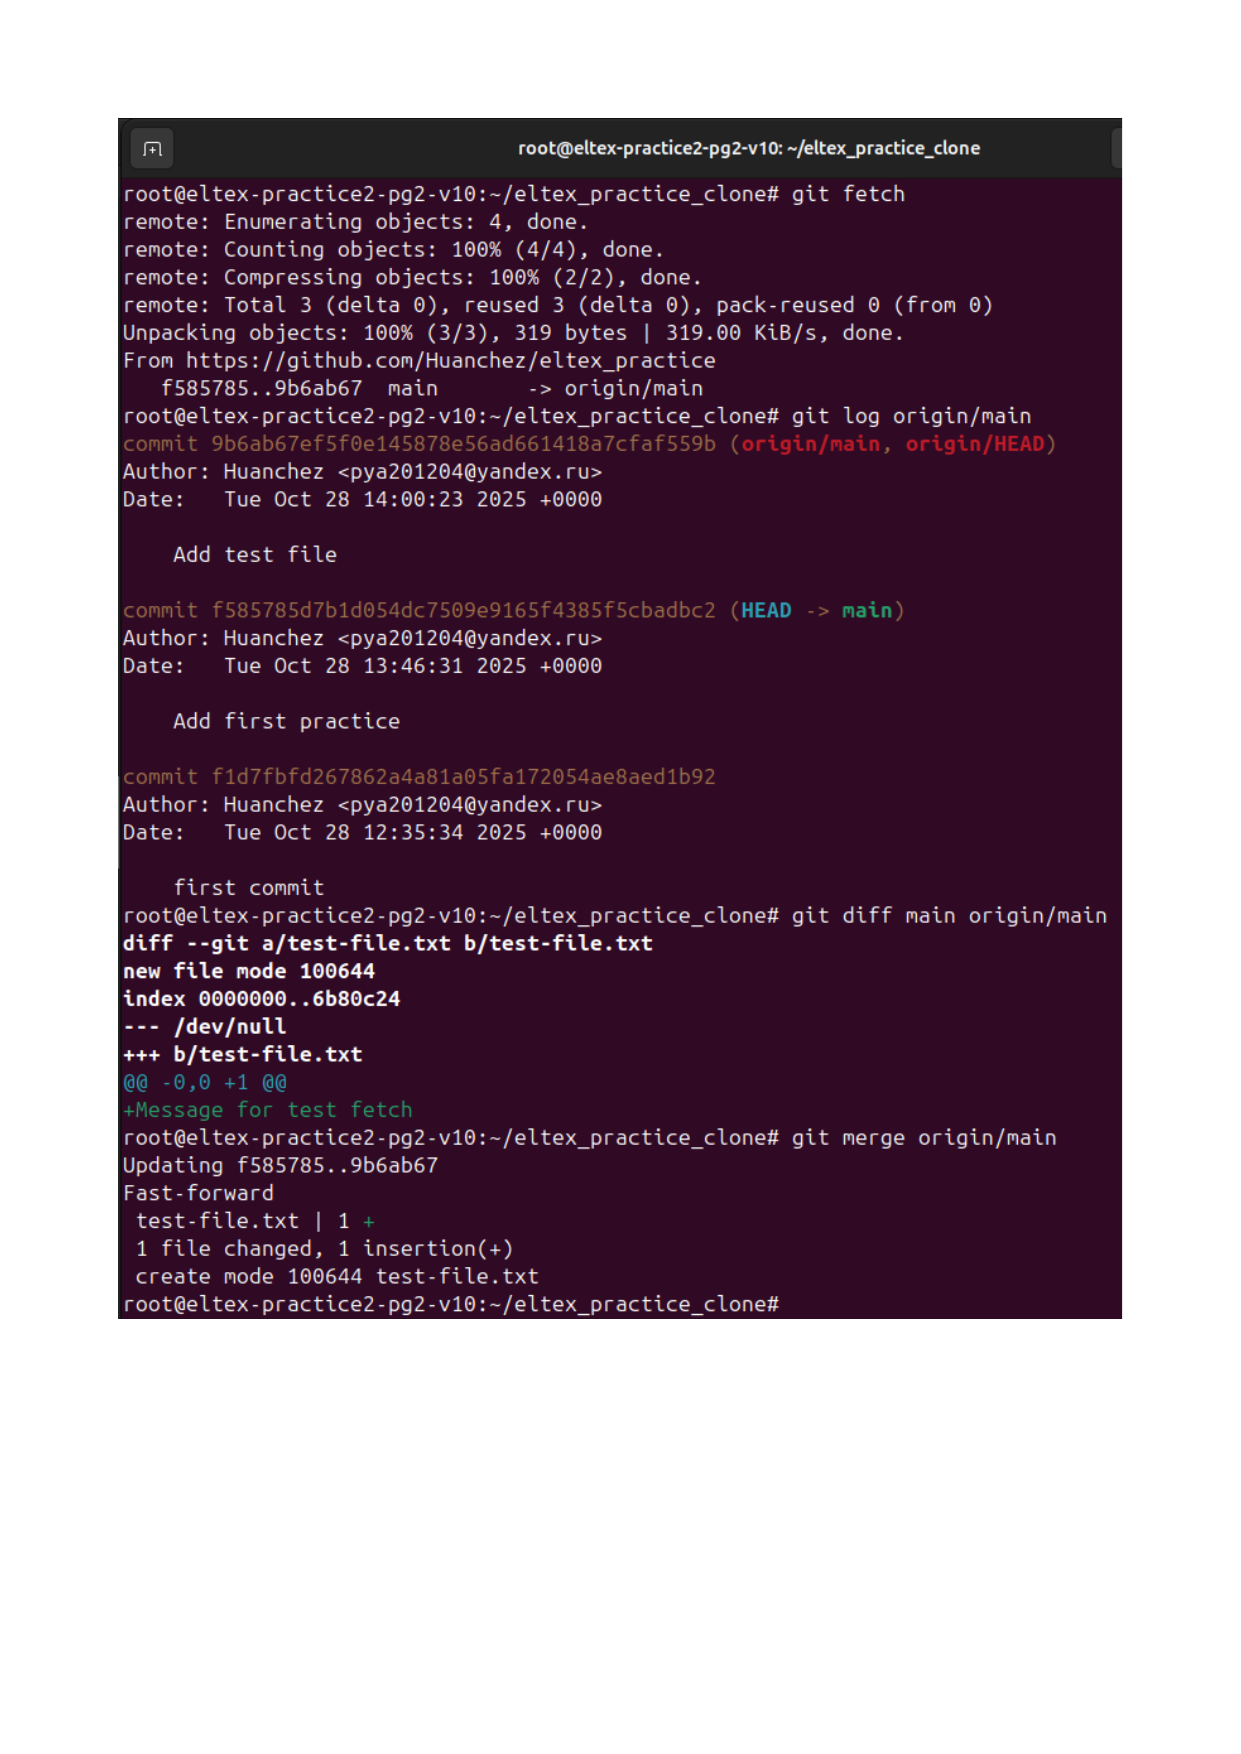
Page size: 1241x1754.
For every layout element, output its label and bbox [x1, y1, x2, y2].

picture [118, 118, 1123, 1319]
